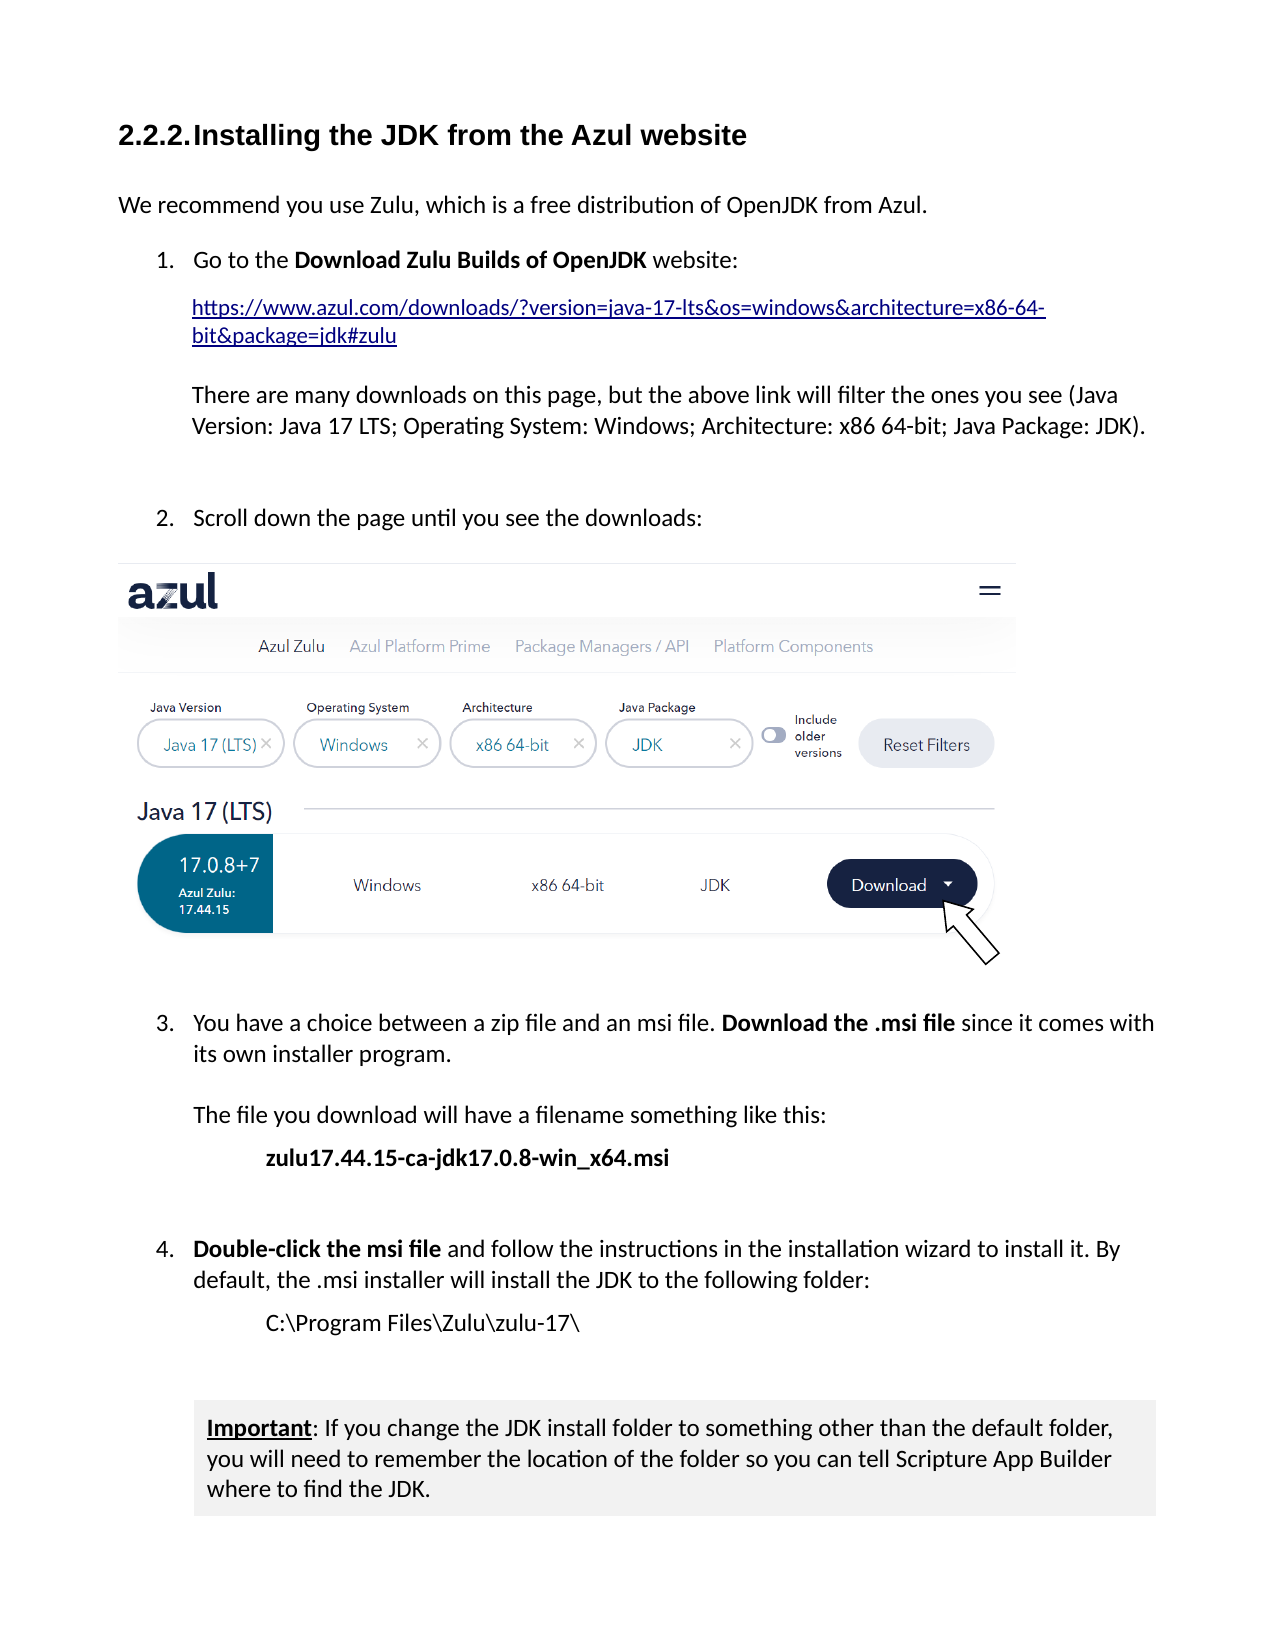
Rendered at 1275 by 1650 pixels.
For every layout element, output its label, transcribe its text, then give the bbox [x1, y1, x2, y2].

text Important: If you change the JDK install folder to something other than the default folder, you will need to remember the location of the folder so you can tell Scripture App Builder where to find the JDK. [194, 1400, 1156, 1516]
list The file you download will have a filename something like this: [193, 1099, 1157, 1129]
list You have a choice between a zip file and an msi file. Download the .msi file since it comes with its own installer program. [156, 1007, 1157, 1068]
list Scroll down the page until you see the downloads: [156, 502, 1157, 532]
list Double-click the msi file and follow the instructions in the installation wizard to install it. By default, the .msi installer will install the JDK to the following folder: [156, 1233, 1157, 1294]
list Go to the Download Zulu Builds of OpenJDK website: [156, 245, 1157, 275]
text zulu17.44.15-ca-jdk17.0.8-win_x64.msi [192, 1142, 1157, 1172]
picture [118, 562, 1016, 947]
subtitle Installing the JDK from the Azul website [118, 118, 1157, 152]
text C:\Program Files\Zulu\zulu-17\ [192, 1307, 1157, 1338]
text There are many downloads on this page, but the above link will filter the ones you see (Java Version: Java 17 LTS; Operating System: Windows; Architecture: x86 64-bit; Java Package: JDK). [192, 379, 1157, 441]
text We recommend you use Zulu, which is a free distribution of OpenJDK from Azul. [118, 189, 1157, 220]
text https://www.azul.com/downloads/?version=java-17-lts&os=windows&architecture=x86-64-bit&package=jdk#zulu [192, 293, 1157, 349]
